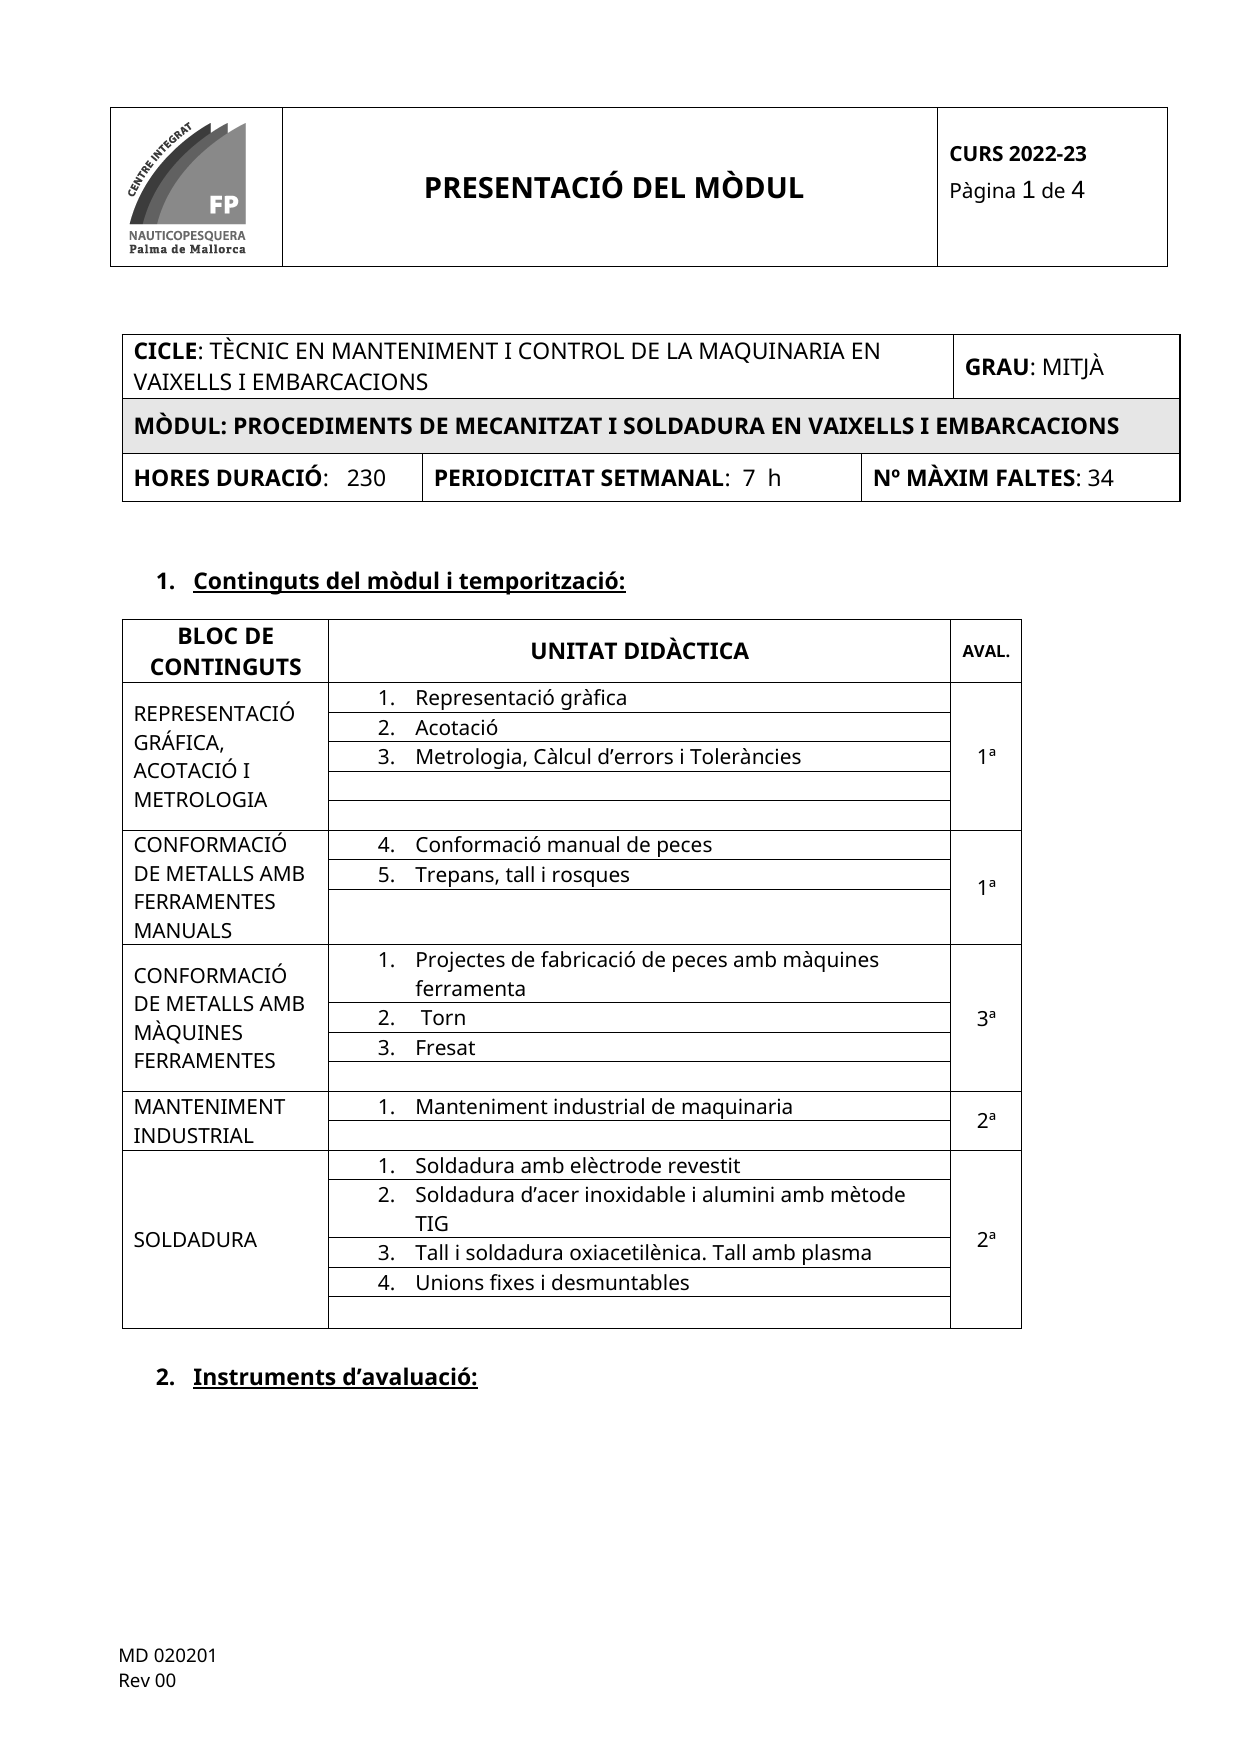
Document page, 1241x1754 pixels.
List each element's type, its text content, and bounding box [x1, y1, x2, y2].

table_header BLOC DE CONTINGUTS [123, 620, 328, 682]
table_cell MÒDUL: PROCEDIMENTS DE MECANITZAT I SOLDADURA EN VAIXELLS I EMBARCACIONS [123, 399, 1179, 453]
table_cell Representació gràfica [329, 683, 950, 712]
table_cell [329, 772, 950, 800]
table_cell [329, 890, 950, 944]
table_cell MANTENIMENT INDUSTRIAL [123, 1092, 328, 1150]
table_cell Manteniment industrial de maquinaria [329, 1092, 950, 1120]
table_cell Acotació [329, 713, 950, 741]
table_cell 2ª [951, 1092, 1021, 1150]
table_cell 3ª [951, 945, 1021, 1091]
table_header AVAL. [951, 620, 1021, 682]
table_cell [329, 1121, 950, 1150]
table_cell CONFORMACIÓ DE METALLS AMB MÀQUINES FERRAMENTES [123, 945, 328, 1091]
table_cell 1ª [951, 831, 1021, 944]
table_cell REPRESENTACIÓ GRÁFICA, ACOTACIÓ I METROLOGIA [123, 683, 328, 829]
table_cell Soldadura d’acer inoxidable i alumini amb mètode TIG [329, 1180, 950, 1237]
table_header GRAU: MITJÀ [954, 335, 1179, 397]
table_cell Tall i soldadura oxiacetilènica. Tall amb plasma [329, 1238, 950, 1267]
picture [122, 112, 251, 262]
table_cell [329, 1062, 950, 1091]
table_cell PERIODICITAT SETMANAL: 7 h [423, 454, 861, 501]
table_cell [329, 1297, 950, 1328]
table_cell Conformació manual de peces [329, 831, 950, 859]
table_cell Projectes de fabricació de peces amb màquines ferramenta [329, 945, 950, 1002]
table_header CICLE: TÈCNIC EN MANTENIMENT I CONTROL DE LA MAQUINARIA EN VAIXELLS I EMBARCACIONS [123, 335, 953, 397]
list Continguts del mòdul i temporització: [156, 565, 1122, 596]
table_cell Unions fixes i desmuntables [329, 1268, 950, 1296]
table_cell Fresat [329, 1033, 950, 1061]
table_cell CONFORMACIÓ DE METALLS AMB FERRAMENTES MANUALS [123, 831, 328, 944]
table_cell Soldadura amb elèctrode revestit [329, 1151, 950, 1179]
list Instruments d’avaluació: [156, 1361, 1122, 1392]
table_cell 2ª [951, 1151, 1021, 1328]
table_cell Trepans, tall i rosques [329, 860, 950, 888]
table_cell [329, 801, 950, 829]
table_cell HORES DURACIÓ: 230 [123, 454, 422, 501]
table_cell Torn [329, 1003, 950, 1032]
table_cell SOLDADURA [123, 1151, 328, 1328]
table_cell Nº MÀXIM FALTES: 34 [862, 454, 1179, 501]
table_cell 1ª [951, 683, 1021, 829]
table_header UNITAT DIDÀCTICA [329, 620, 950, 682]
table_cell Metrologia, Càlcul d’errors i Toleràncies [329, 742, 950, 771]
